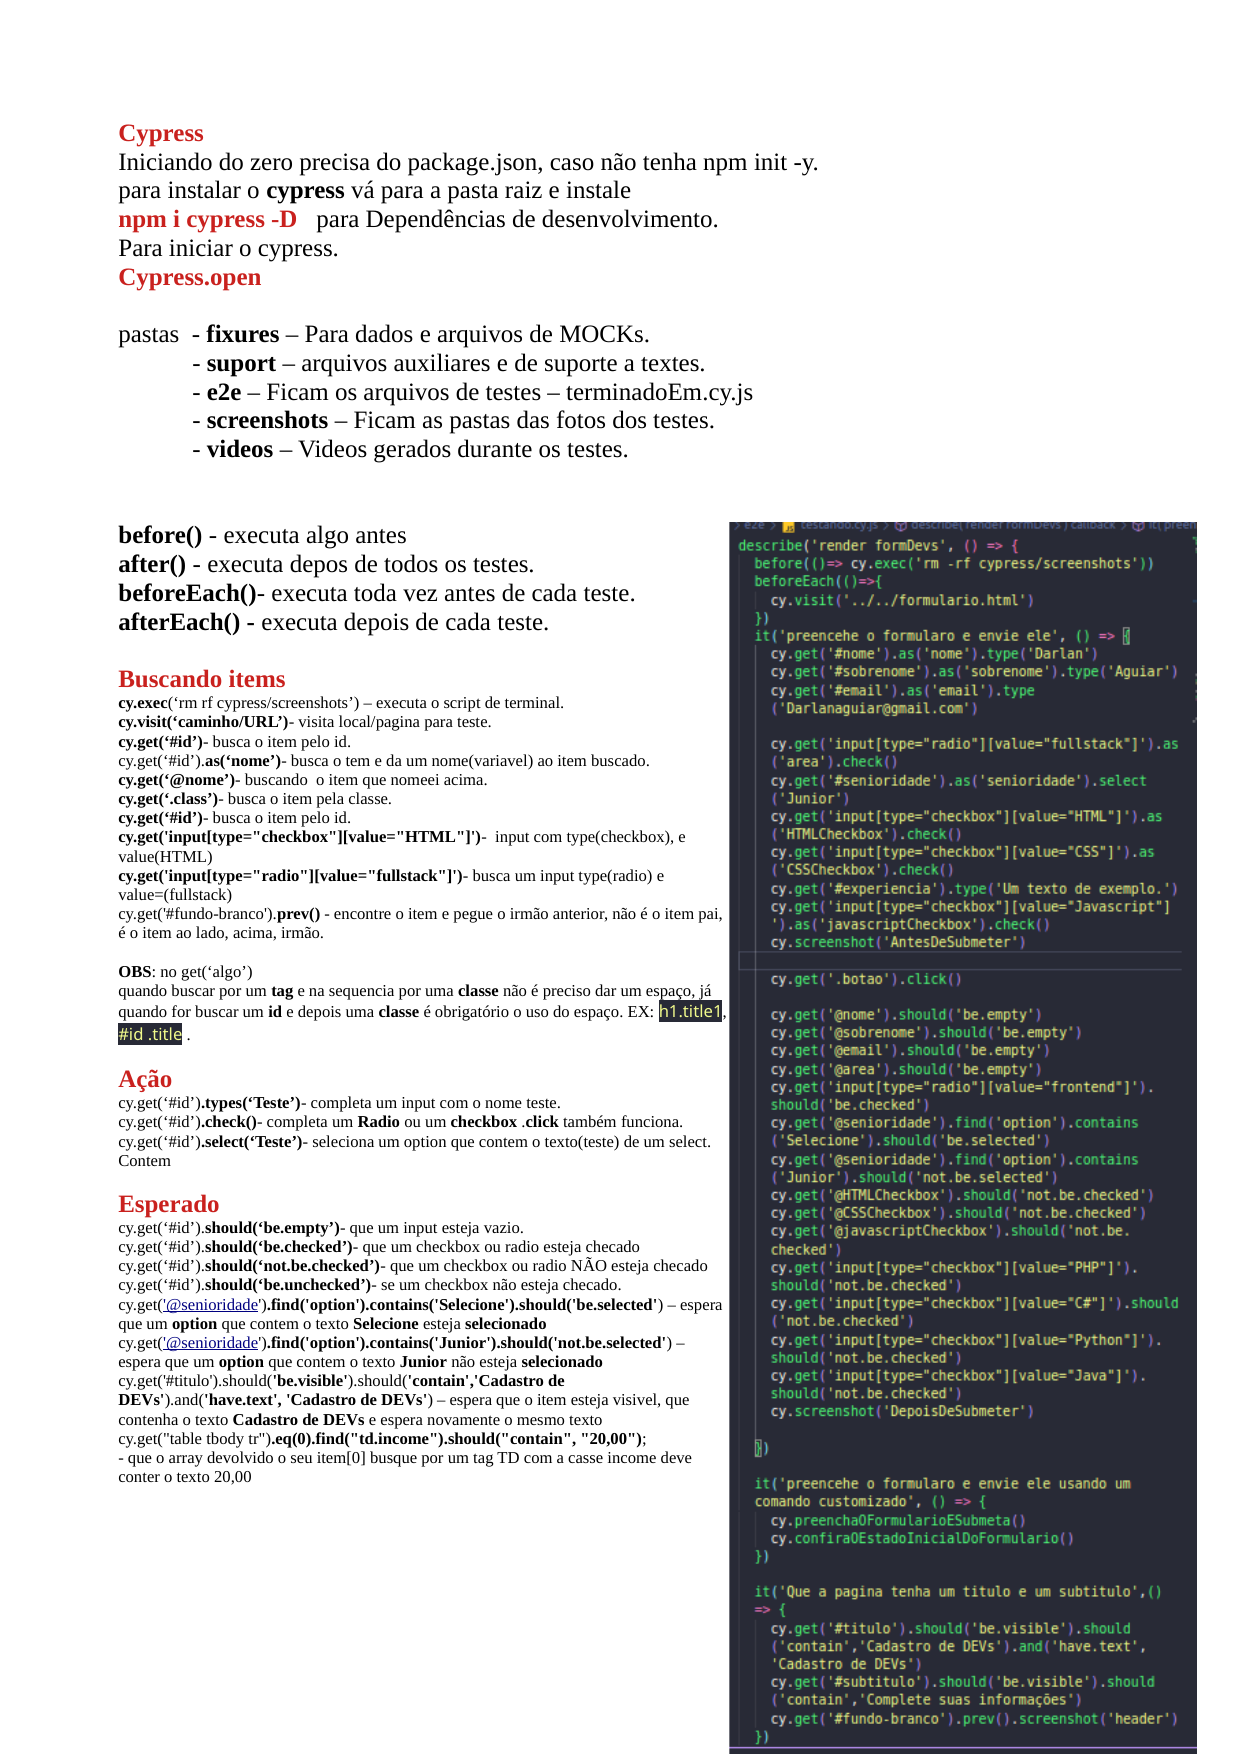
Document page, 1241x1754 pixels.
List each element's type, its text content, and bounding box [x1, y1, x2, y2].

text afterEach() - executa depois de cada teste. [118, 607, 729, 636]
text para instalar o cypress vá para a pasta raiz e instale [118, 176, 1122, 204]
text cy.get('#fundo-branco').prev() - encontre o item e pegue o irmão anterior, não é o item pai, é o item ao lado, acima, irmão. [118, 904, 729, 942]
text beforeEach()- executa toda vez antes de cada teste. [118, 578, 729, 607]
text - suport – arquivos auxiliares e de suporte a textes. [118, 348, 1122, 377]
text cy.get(‘#id’).check()- completa um Radio ou um checkbox .click também funciona. [118, 1112, 729, 1131]
text cy.get(‘#id’)- busca o item pelo id. [118, 731, 729, 751]
text cy.get(‘#id’).as(‘nome’)- busca o tem e da um nome(variavel) ao item buscado. [118, 751, 729, 770]
text - screenshots – Ficam as pastas das fotos dos testes. [118, 406, 1122, 434]
text cy.exec(‘rm rf cypress/screenshots’) – executa o script de terminal. [118, 693, 729, 712]
text cy.get(‘#id’).should(‘be.unchecked’)- se um checkbox não esteja checado. [118, 1275, 729, 1294]
text before() - executa algo antes [118, 521, 1122, 549]
picture [729, 522, 1197, 1754]
text - videos – Videos gerados durante os testes. [118, 434, 1122, 463]
text cy.get('input[type="checkbox"][value="HTML"]')- input com type(checkbox), e value(HTML) [118, 827, 729, 866]
text - e2e – Ficam os arquivos de testes – terminadoEm.cy.js [118, 377, 1122, 406]
text quando buscar por um tag e na sequencia por uma classe não é preciso dar um espaço, já quando for buscar um id e depois uma classe é obrigatório o uso do espaço. EX: h1.title1, #id .title . [118, 981, 729, 1045]
text cy.get(‘.class’)- busca o item pela classe. [118, 789, 729, 808]
text Cypress.open [118, 262, 1122, 291]
text cy.get('@senioridade').find('option').contains('Selecione').should('be.selected') – espera que um option que contem o texto Selecione esteja selecionado [118, 1294, 729, 1333]
text cy.get(‘#id’)- busca o item pelo id. [118, 808, 729, 827]
text - que o array devolvido o seu item[0] busque por um tag TD com a casse income deve conter o texto 20,00 [118, 1448, 729, 1486]
text Esperado [118, 1189, 729, 1218]
text Para iniciar o cypress. [118, 233, 1122, 262]
text pastas - fixures – Para dados e arquivos de MOCKs. [118, 319, 1122, 348]
text cy.get(‘#id’).should(‘be.checked’)- que um checkbox ou radio esteja checado [118, 1237, 729, 1256]
text Ação [118, 1064, 729, 1093]
text Cypress [118, 118, 1122, 147]
text after() - executa depos de todos os testes. [118, 549, 729, 578]
text cy.visit(‘caminho/URL’)- visita local/pagina para teste. [118, 712, 729, 731]
text cy.get(‘#id’).should(‘not.be.checked’)- que um checkbox ou radio NÃO esteja checado [118, 1256, 729, 1275]
text Contem [118, 1151, 729, 1170]
text cy.get(‘#id’).types(‘Teste’)- completa um input com o nome teste. [118, 1093, 729, 1112]
text cy.get('input[type="radio"][value="fullstack"]')- busca um input type(radio) e value=(fullstack) [118, 866, 729, 904]
text cy.get(‘#id’).should(‘be.empty’)- que um input esteja vazio. [118, 1218, 729, 1237]
text npm i cypress -D para Dependências de desenvolvimento. [118, 204, 1122, 233]
text cy.get(‘#id’).select(‘Teste’)- seleciona um option que contem o texto(teste) de um select. [118, 1131, 729, 1151]
text Iniciando do zero precisa do package.json, caso não tenha npm init -y. [118, 147, 1122, 176]
text cy.get('@senioridade').find('option').contains('Junior').should('not.be.selected') – espera que um option que contem o texto Junior não esteja selecionado [118, 1333, 729, 1371]
text cy.get("table tbody tr").eq(0).find("td.income").should("contain", "20,00"); [118, 1428, 729, 1448]
text Buscando items [118, 664, 729, 693]
text cy.get('#titulo').should('be.visible').should('contain','Cadastro de DEVs').and('have.text', 'Cadastro de DEVs') – espera que o item esteja visivel, que contenha o texto Cadastro de DEVs e espera novamente o mesmo texto [118, 1371, 729, 1428]
text OBS: no get(‘algo’) [118, 961, 729, 981]
text cy.get(‘@nome’)- buscando o item que nomeei acima. [118, 770, 729, 789]
